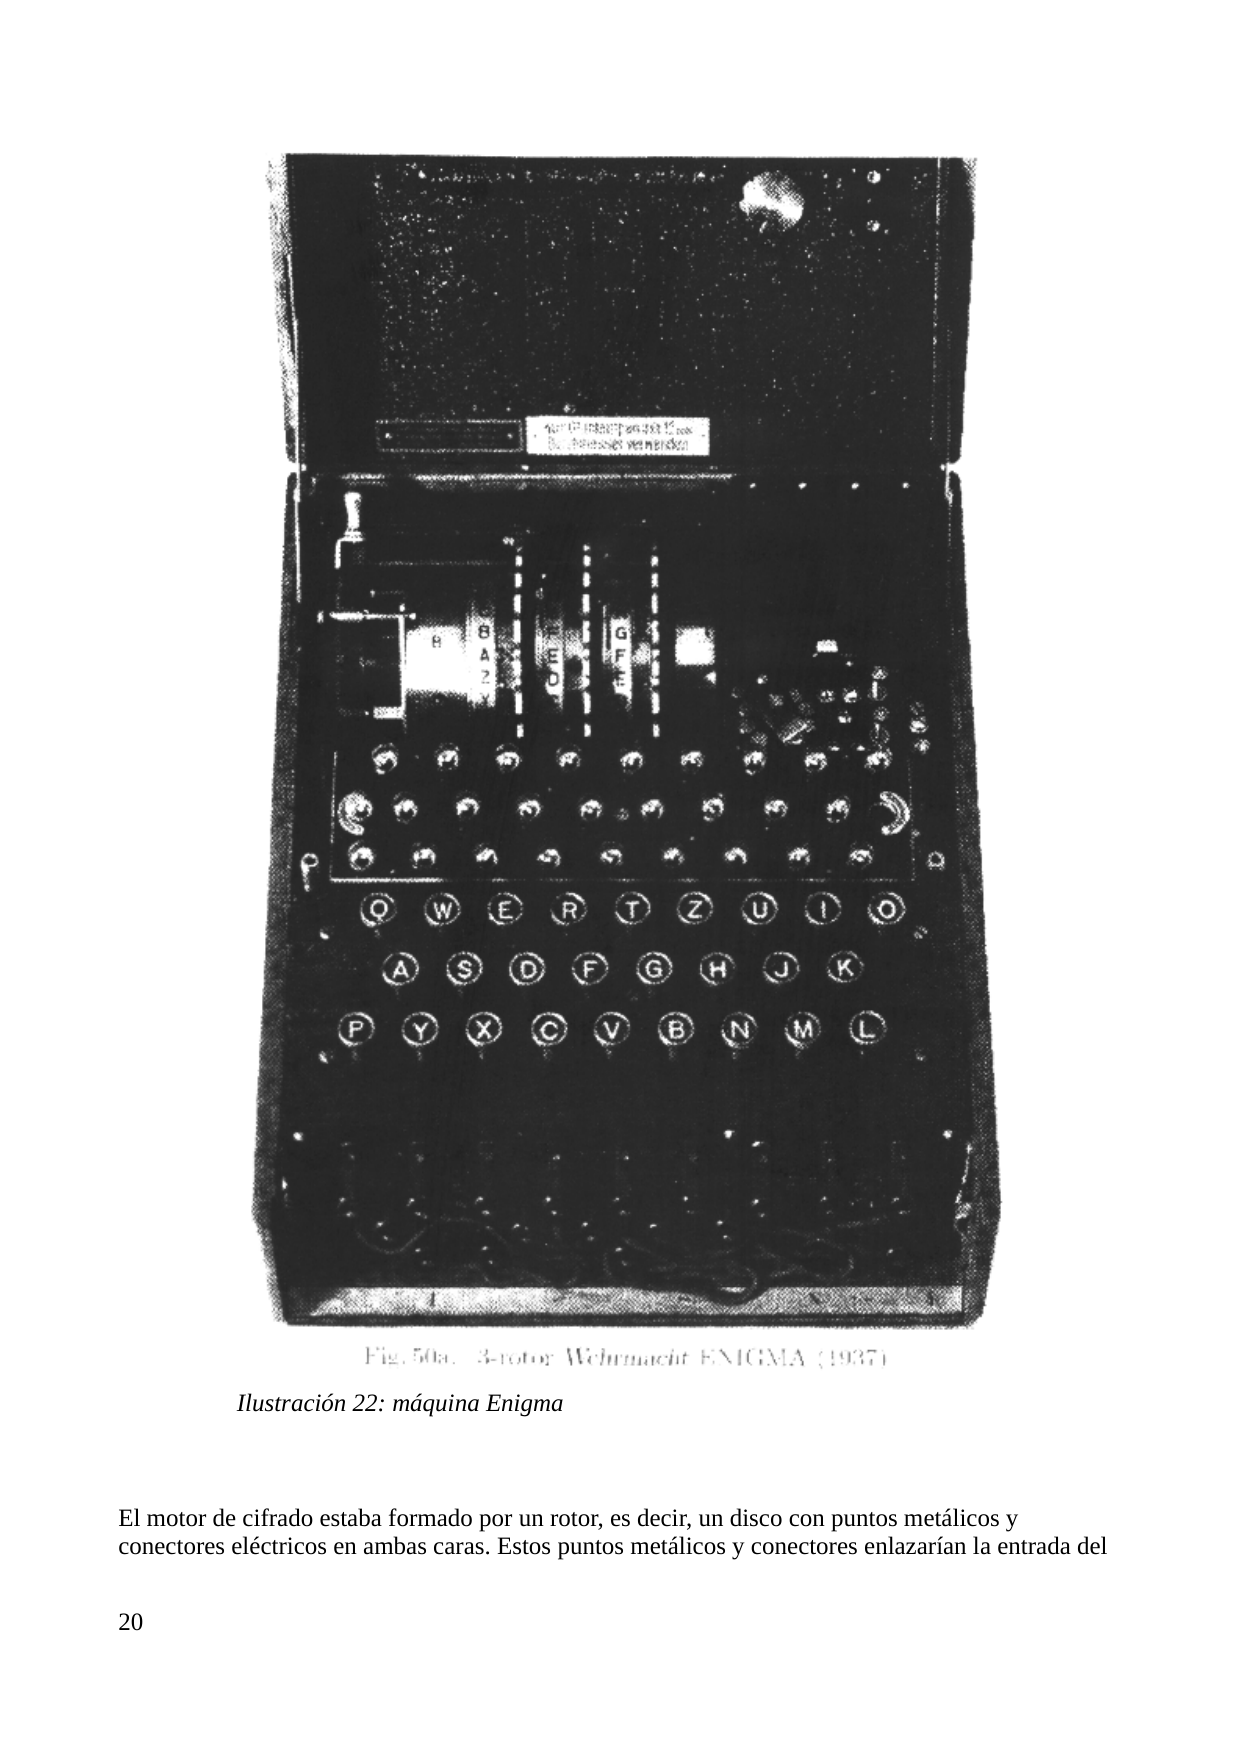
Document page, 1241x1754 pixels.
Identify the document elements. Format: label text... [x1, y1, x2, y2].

text El motor de cifrado estaba formado por un rotor, es decir, un disco con puntos metálicos y conectores eléctricos en ambas caras. Estos puntos metálicos y conectores enlazarían la entrada del [118, 1503, 1122, 1560]
picture [236, 130, 1004, 1383]
text Ilustración 22: máquina Enigma [237, 1383, 1004, 1416]
